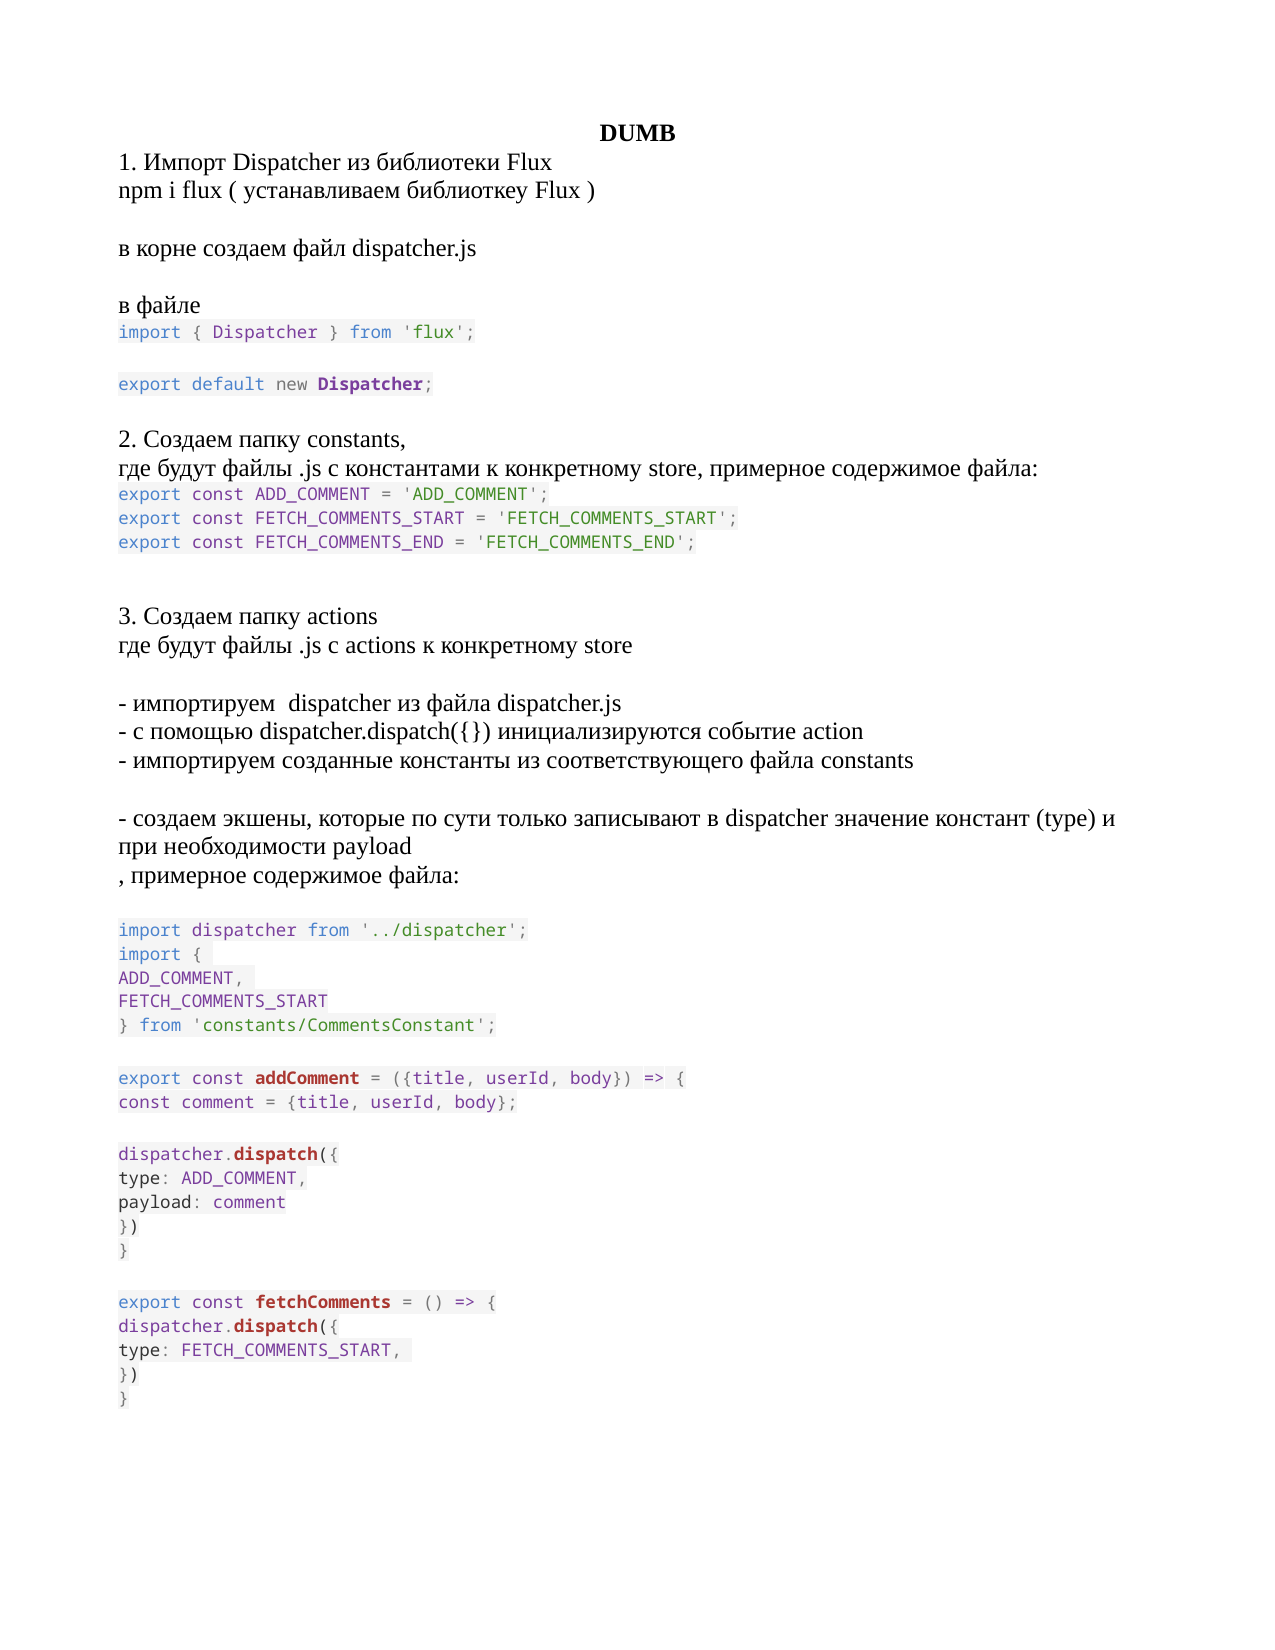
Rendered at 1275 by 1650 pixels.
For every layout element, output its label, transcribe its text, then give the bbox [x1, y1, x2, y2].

text FETCH_COMMENTS_START [118, 989, 1157, 1013]
text ADD_COMMENT, [118, 965, 1157, 989]
text import { [118, 941, 1157, 965]
text const comment = {title, userId, body}; [118, 1089, 1157, 1113]
text export const ADD_COMMENT = 'ADD_COMMENT'; [118, 482, 1157, 506]
text 1. Импорт Dispatcher из библиотеки Flux [118, 147, 1157, 176]
text } [118, 1386, 1157, 1409]
text } from 'constants/CommentsConstant'; [118, 1013, 1157, 1037]
text npm i flux ( устанавливаем библиоткеу Flux ) [118, 176, 1157, 204]
text export default new Dispatcher; [118, 372, 1157, 396]
text 2. Создаем папку constants, [118, 424, 1157, 453]
text type: ADD_COMMENT, [118, 1166, 1157, 1190]
text export const fetchComments = () => { [118, 1290, 1157, 1314]
text dispatcher.dispatch({ [118, 1142, 1157, 1166]
text DUMB [118, 118, 1157, 147]
text export const addComment = ({title, userId, body}) => { [118, 1066, 1157, 1089]
text type: FETCH_COMMENTS_START, [118, 1338, 1157, 1362]
text , примерное содержимое файла: [118, 860, 1157, 889]
text dispatcher.dispatch({ [118, 1314, 1157, 1338]
text - с помощью dispatcher.dispatch({}) инициализируются событие action [118, 716, 1157, 745]
text payload: comment [118, 1190, 1157, 1214]
text где будут файлы .js с константами к конкретному store, примерное содержимое файла: [118, 453, 1157, 482]
text - создаем экшены, которые по сути только записывают в dispatcher значение констант (type) и [118, 803, 1157, 831]
text } [118, 1237, 1157, 1261]
text - импортируем dispatcher из файла dispatcher.js [118, 688, 1157, 716]
text export const FETCH_COMMENTS_START = 'FETCH_COMMENTS_START'; [118, 506, 1157, 530]
text - импортируем созданные константы из соответствующего файла constants [118, 745, 1157, 774]
text export const FETCH_COMMENTS_END = 'FETCH_COMMENTS_END'; [118, 530, 1157, 554]
text 3. Создаем папку actions [118, 601, 1157, 630]
text import dispatcher from '../dispatcher'; [118, 918, 1157, 941]
text в файле [118, 291, 1157, 319]
text }) [118, 1362, 1157, 1386]
text в корне создаем файл dispatcher.js [118, 233, 1157, 262]
text при необходимости payload [118, 831, 1157, 860]
text }) [118, 1214, 1157, 1237]
text import { Dispatcher } from 'flux'; [118, 319, 1157, 343]
text где будут файлы .js с actions к конкретному store [118, 630, 1157, 659]
